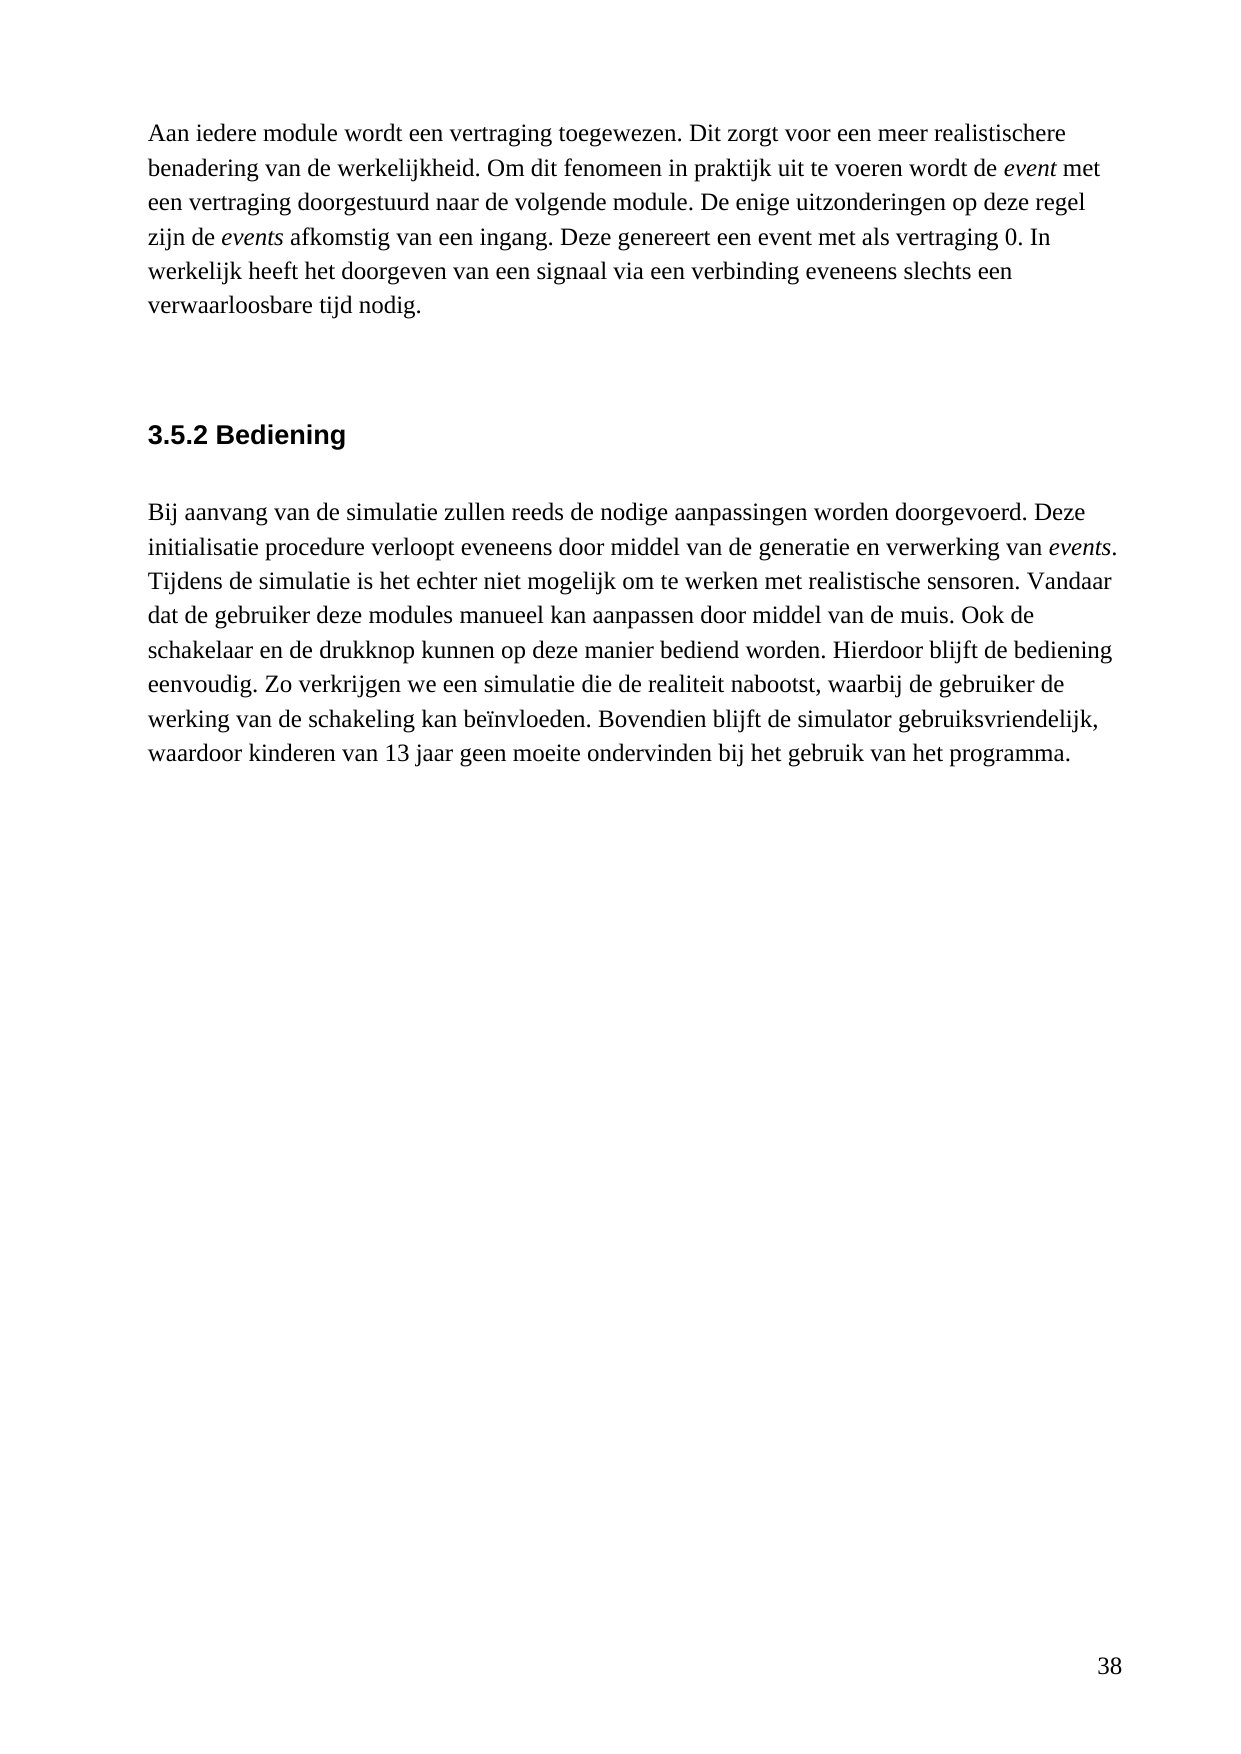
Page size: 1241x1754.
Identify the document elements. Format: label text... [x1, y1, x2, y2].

text 3.5.2 Bediening [148, 419, 1122, 450]
text Bij aanvang van de simulatie zullen reeds de nodige aanpassingen worden doorgevoerd. Deze initialisatie procedure verloopt eveneens door middel van de generatie en verwerking van events. Tijdens de simulatie is het echter niet mogelijk om te werken met realistische sensoren. Vandaar dat de gebruiker deze modules manueel kan aanpassen door middel van de muis. Ook de schakelaar en de drukknop kunnen op deze manier bediend worden. Hierdoor blijft de bediening eenvoudig. Zo verkrijgen we een simulatie die de realiteit nabootst, waarbij de gebruiker de werking van de schakeling kan beïnvloeden. Bovendien blijft de simulator gebruiksvriendelijk, waardoor kinderen van 13 jaar geen moeite ondervinden bij het gebruik van het programma. [148, 497, 1122, 767]
text Aan iedere module wordt een vertraging toegewezen. Dit zorgt voor een meer realistischere benadering van de werkelijkheid. Om dit fenomeen in praktijk uit te voeren wordt de event met een vertraging doorgestuurd naar de volgende module. De enige uitzonderingen op deze regel zijn de events afkomstig van een ingang. Deze genereert een event met als vertraging 0. In werkelijk heeft het doorgeven van een signaal via een verbinding eveneens slechts een verwaarloosbare tijd nodig. [148, 118, 1122, 319]
